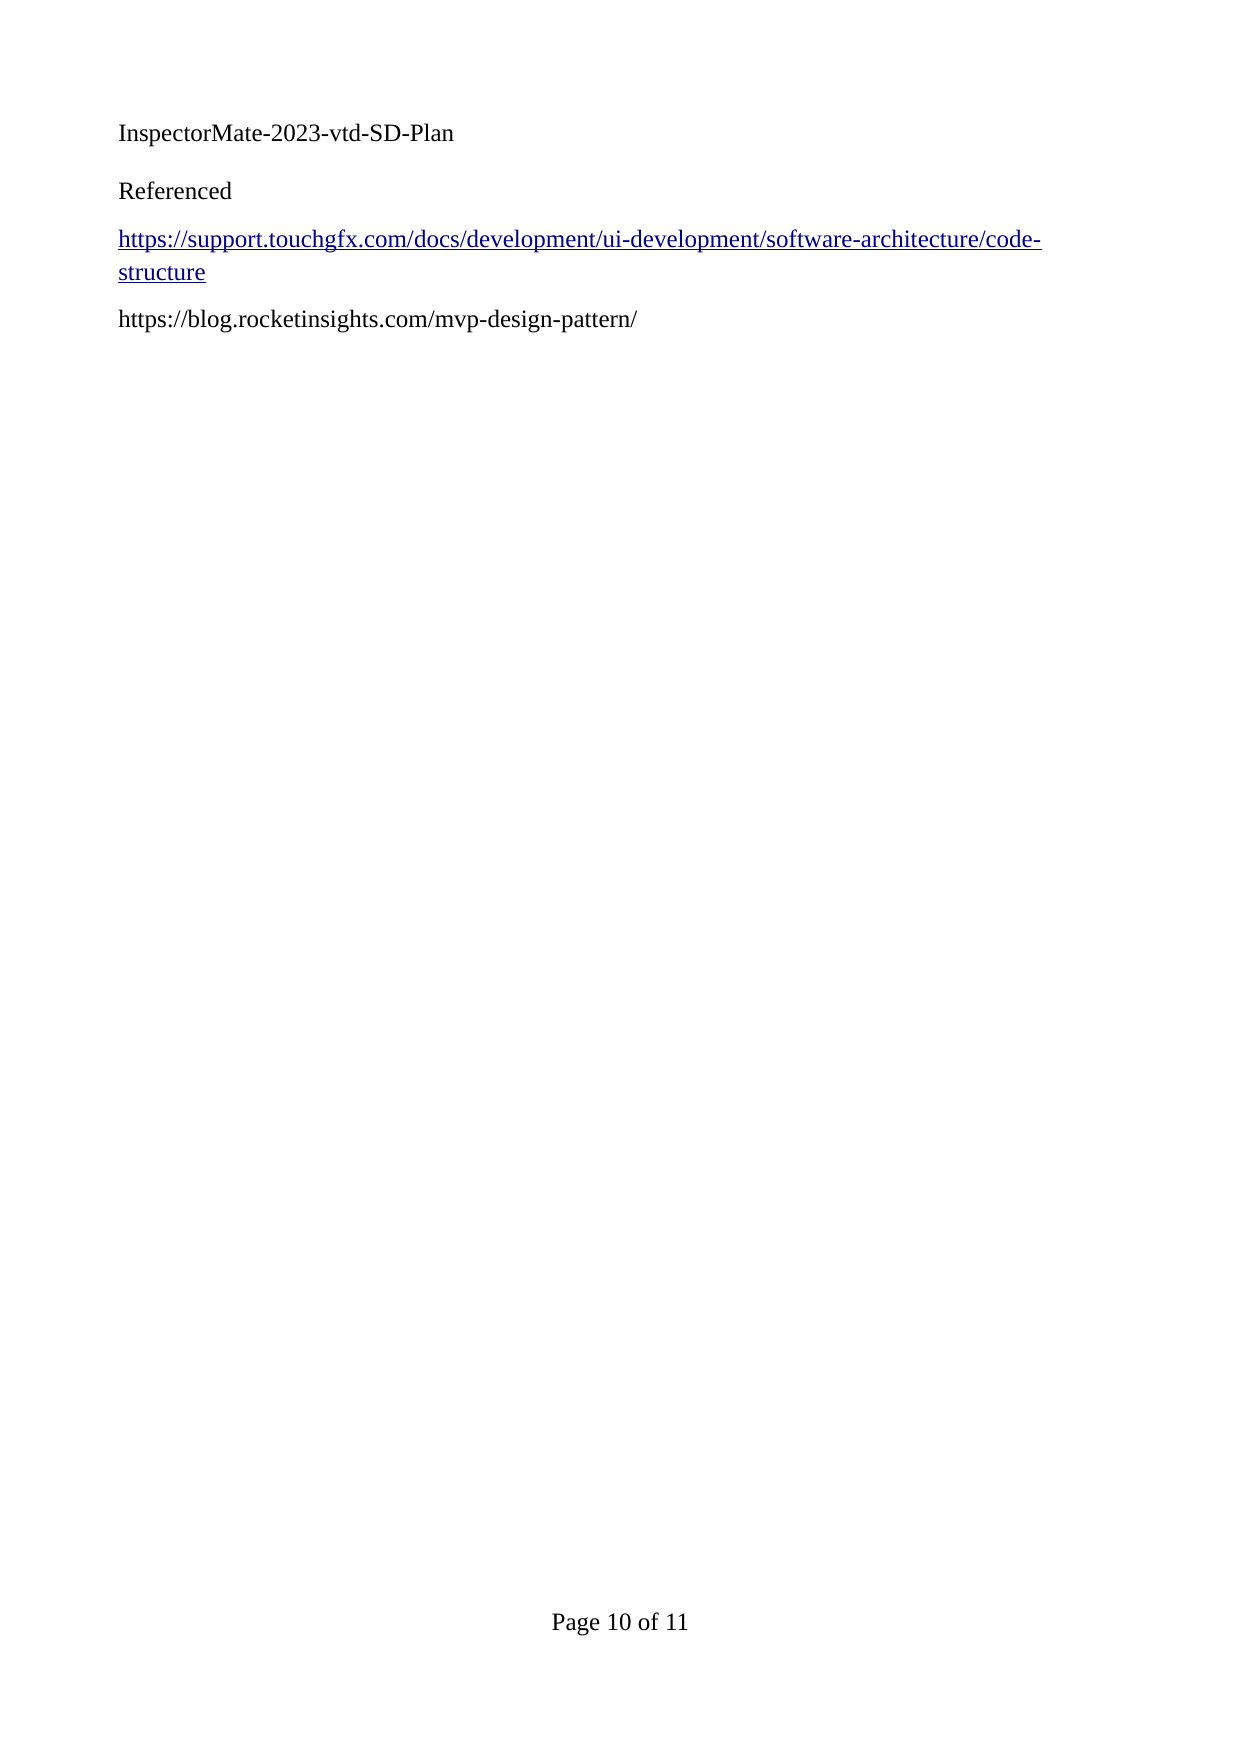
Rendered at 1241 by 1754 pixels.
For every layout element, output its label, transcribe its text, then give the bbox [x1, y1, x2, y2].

text https://support.touchgfx.com/docs/development/ui-development/software-architecture/code-structure [118, 224, 1122, 286]
text Referenced [118, 176, 1122, 205]
text https://blog.rocketinsights.com/mvp-design-pattern/ [118, 304, 1122, 333]
